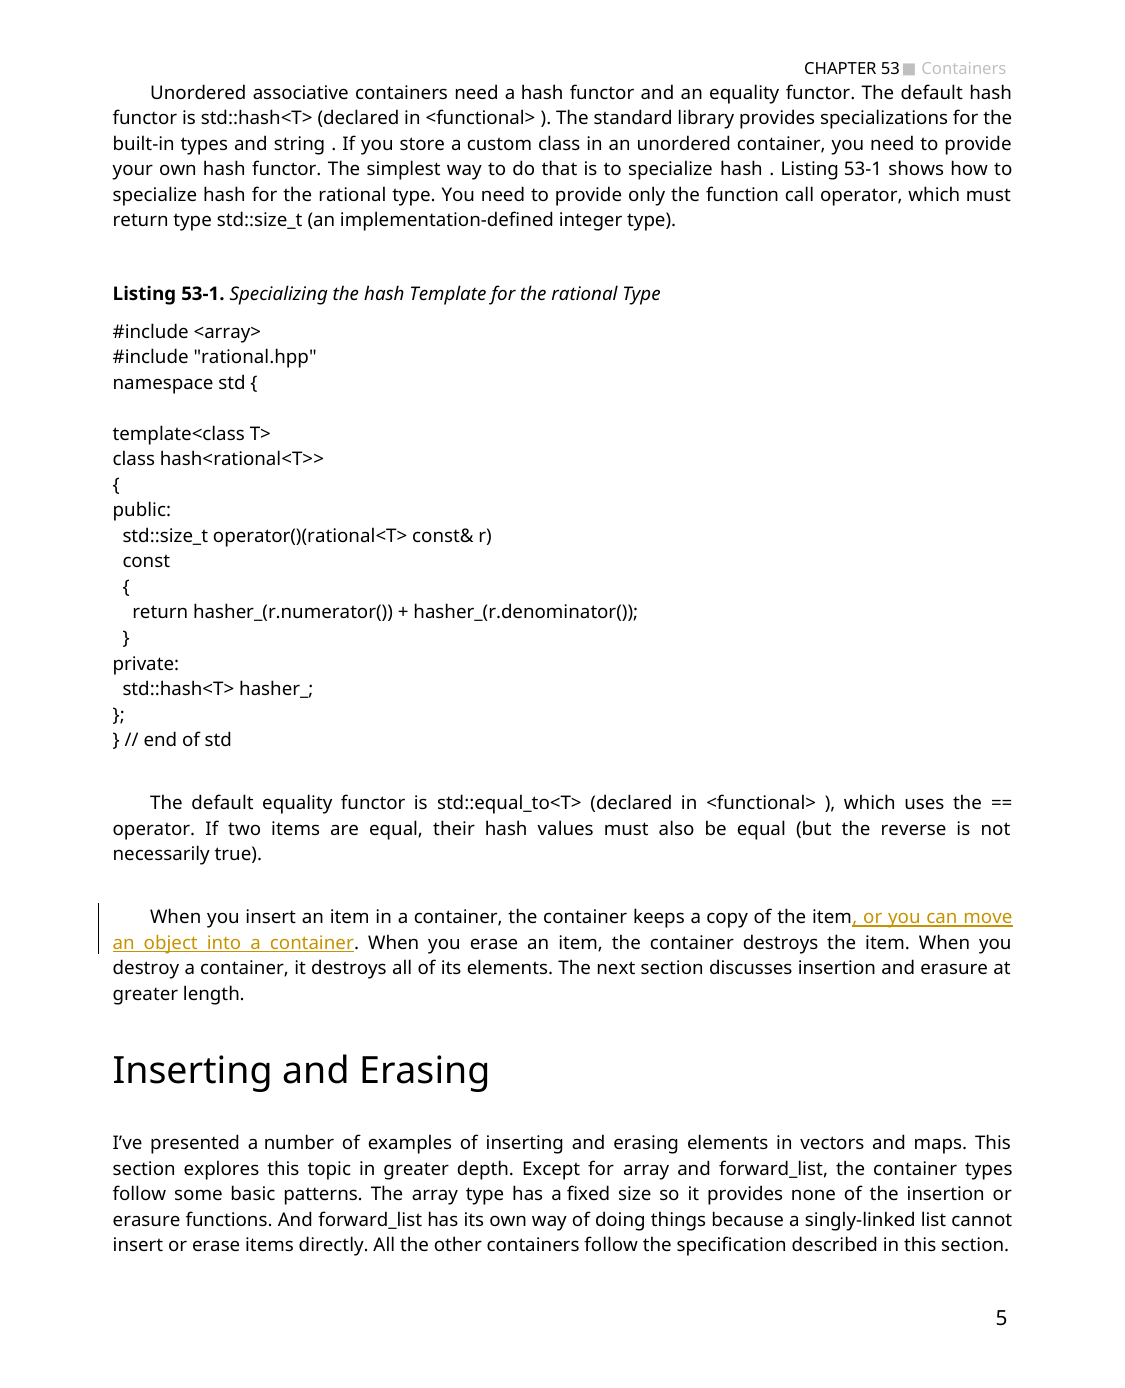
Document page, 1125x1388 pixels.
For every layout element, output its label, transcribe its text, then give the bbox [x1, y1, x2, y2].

text std::hash<T> hasher_; [112, 675, 1012, 701]
text template<class T> [112, 420, 1012, 446]
text I’ve presented a number of examples of inserting and erasing elements in vectors and maps. This section explores this topic in greater depth. Except for array and forward_list, the container types follow some basic patterns. The array type has a fixed size so it provides none of the insertion or erasure functions. And forward_list has its own way of doing things because a singly-linked list cannot insert or erase items directly. All the other containers follow the specification described in this section. [112, 1129, 1012, 1257]
text Listing 53-1. Specializing the hash Template for the rational Type [112, 280, 1012, 306]
text { [112, 573, 1012, 599]
text private: [112, 650, 1012, 675]
text public: [112, 497, 1012, 522]
text std::size_t operator()(rational<T> const& r) [112, 522, 1012, 548]
text const [112, 548, 1012, 573]
text #include "rational.hpp" [112, 343, 1012, 369]
text namespace std { [112, 369, 1012, 394]
text } [112, 624, 1012, 650]
text return hasher_(r.numerator()) + hasher_(r.denominator()); [112, 599, 1012, 624]
text class hash<rational<T>> [112, 446, 1012, 471]
text { [112, 471, 1012, 497]
text }; [112, 701, 1012, 726]
text } // end of std [112, 726, 1012, 752]
text The default equality functor is std::equal_to<T> (declared in <functional> ), which uses the == operator. If two items are equal, their hash values must also be equal (but the reverse is not necessarily true). [112, 789, 1012, 866]
subtitle Inserting and Erasing [112, 1043, 1012, 1094]
text When you insert an item in a container, the container keeps a copy of the item, or you can move an object into a container. When you erase an item, the container destroys the item. When you destroy a container, it destroys all of its elements. The next section discusses insertion and erasure at greater length. [112, 903, 1012, 1006]
text Unordered associative containers need a hash functor and an equality functor. The default hash functor is std::hash<T> (declared in <functional> ). The standard library provides specializations for the built-in types and string . If you store a custom class in an unordered container, you need to provide your own hash functor. The simplest way to do that is to specialize hash . Listing 53-1 shows how to specialize hash for the rational type. You need to provide only the function call operator, which must return type std::size_t (an implementation-defined integer type). [112, 79, 1012, 232]
text #include <array> [112, 318, 1012, 343]
